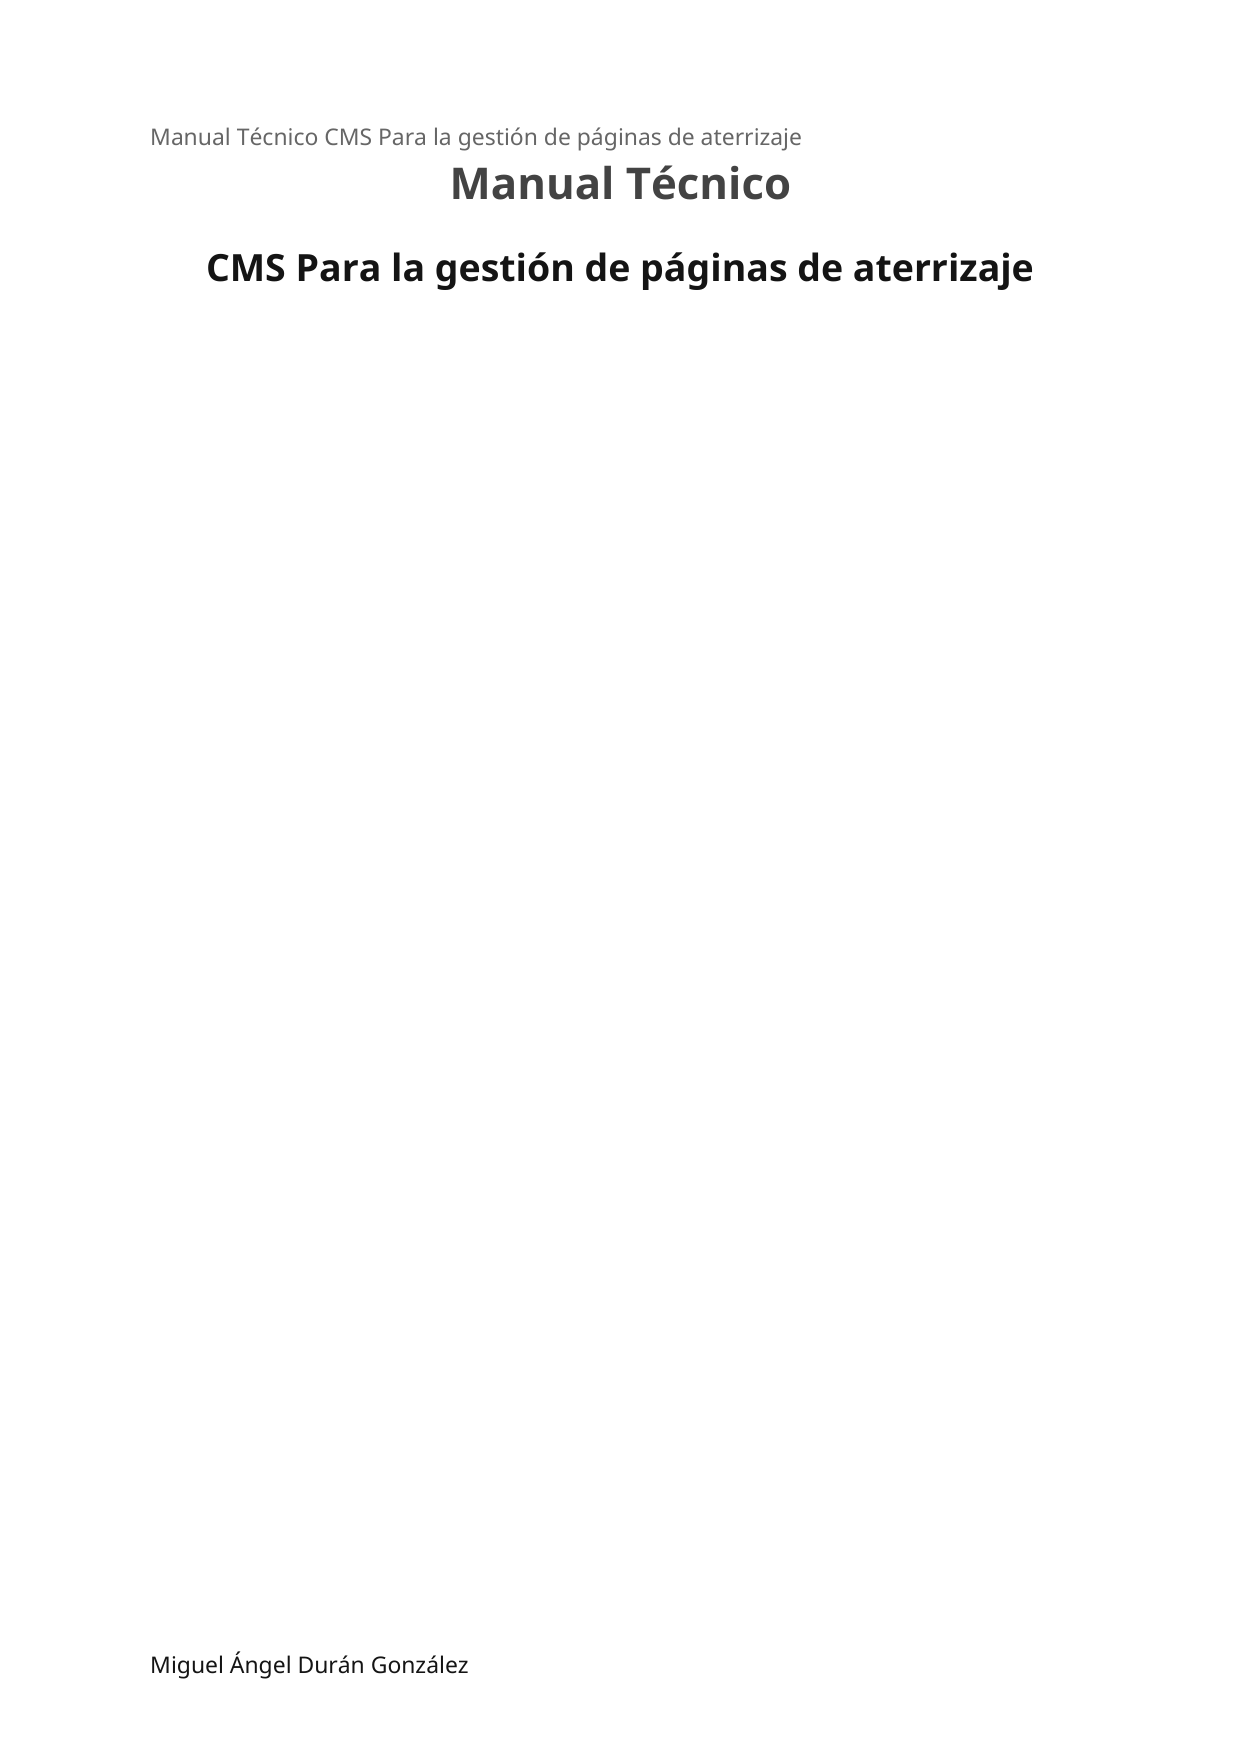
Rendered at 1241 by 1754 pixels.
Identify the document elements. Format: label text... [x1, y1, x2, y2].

title Manual Técnico [150, 152, 1090, 212]
subtitle CMS Para la gestión de páginas de aterrizaje [150, 242, 1090, 293]
